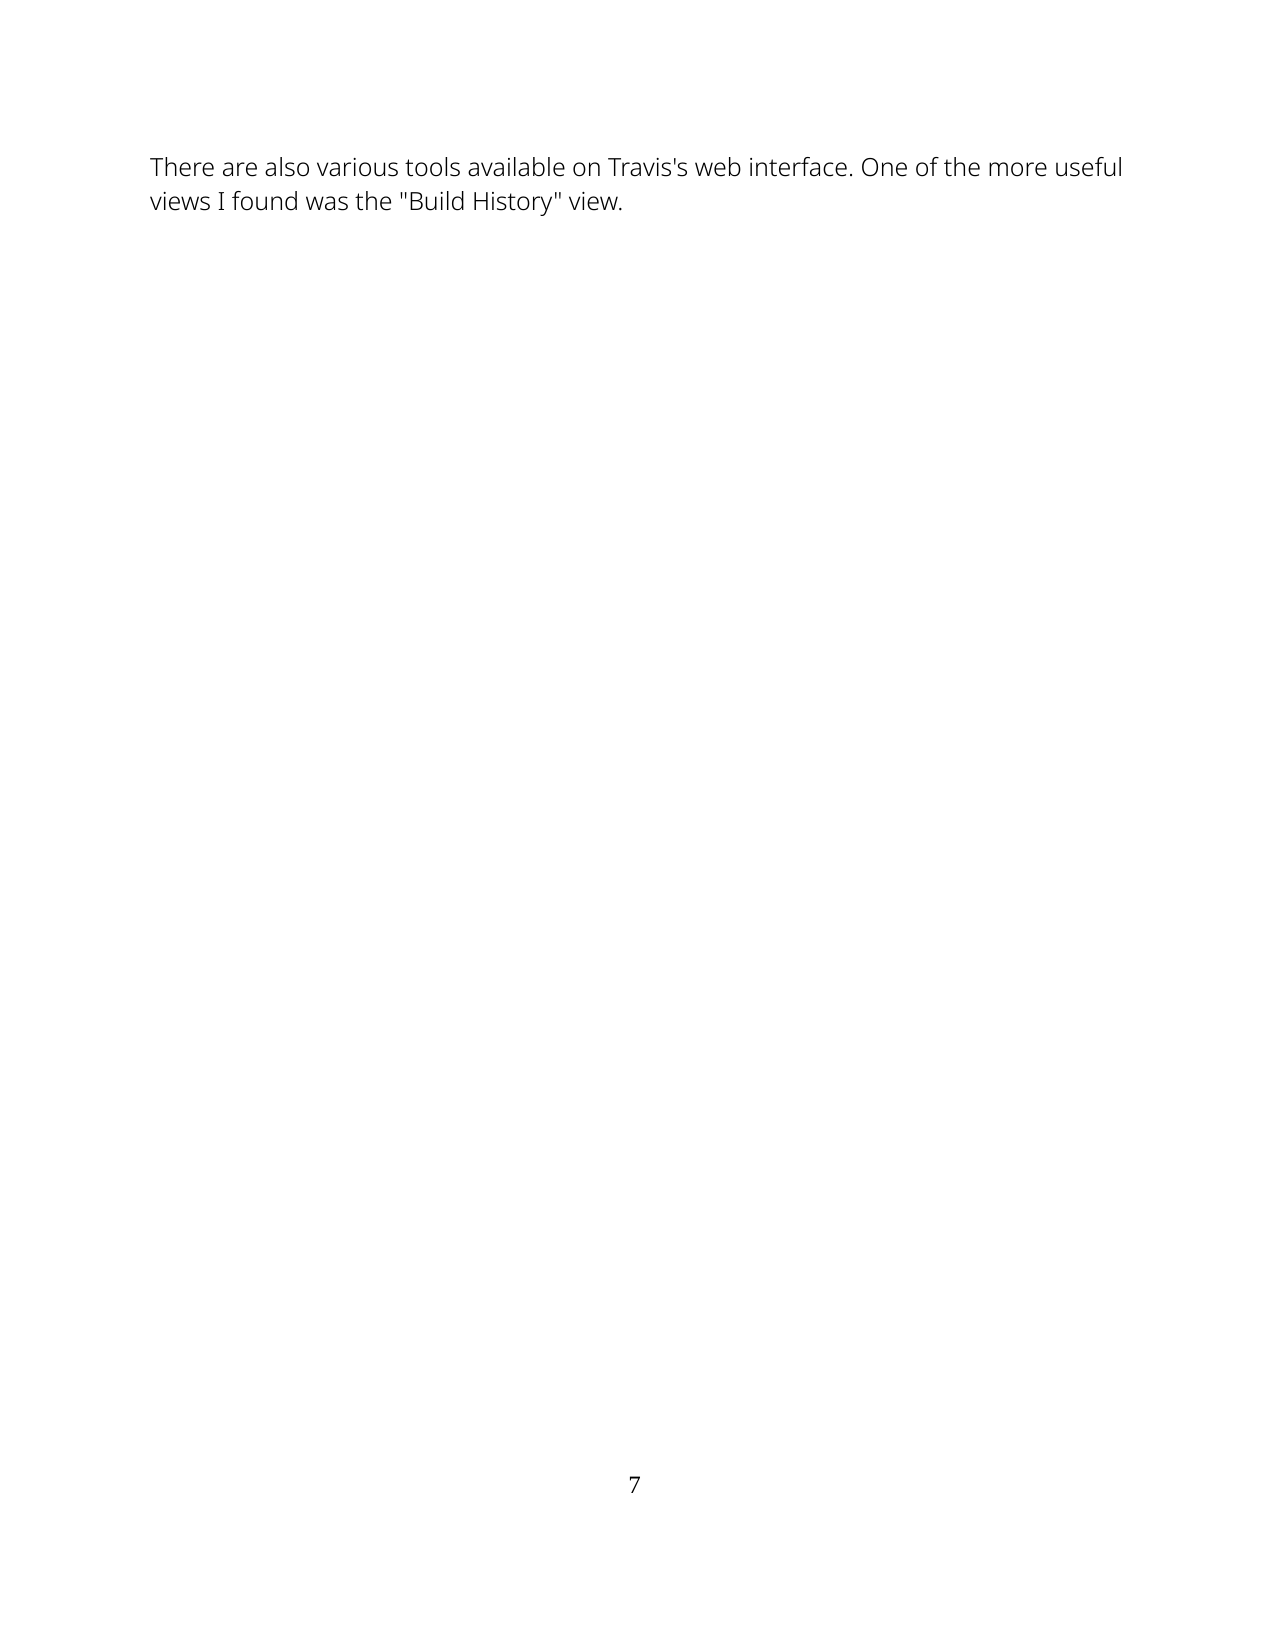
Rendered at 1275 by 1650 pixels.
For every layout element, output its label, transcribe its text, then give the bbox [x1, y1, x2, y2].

text There are also various tools available on Travis's web interface. One of the more useful views I found was the "Build History" view. [150, 150, 1125, 218]
